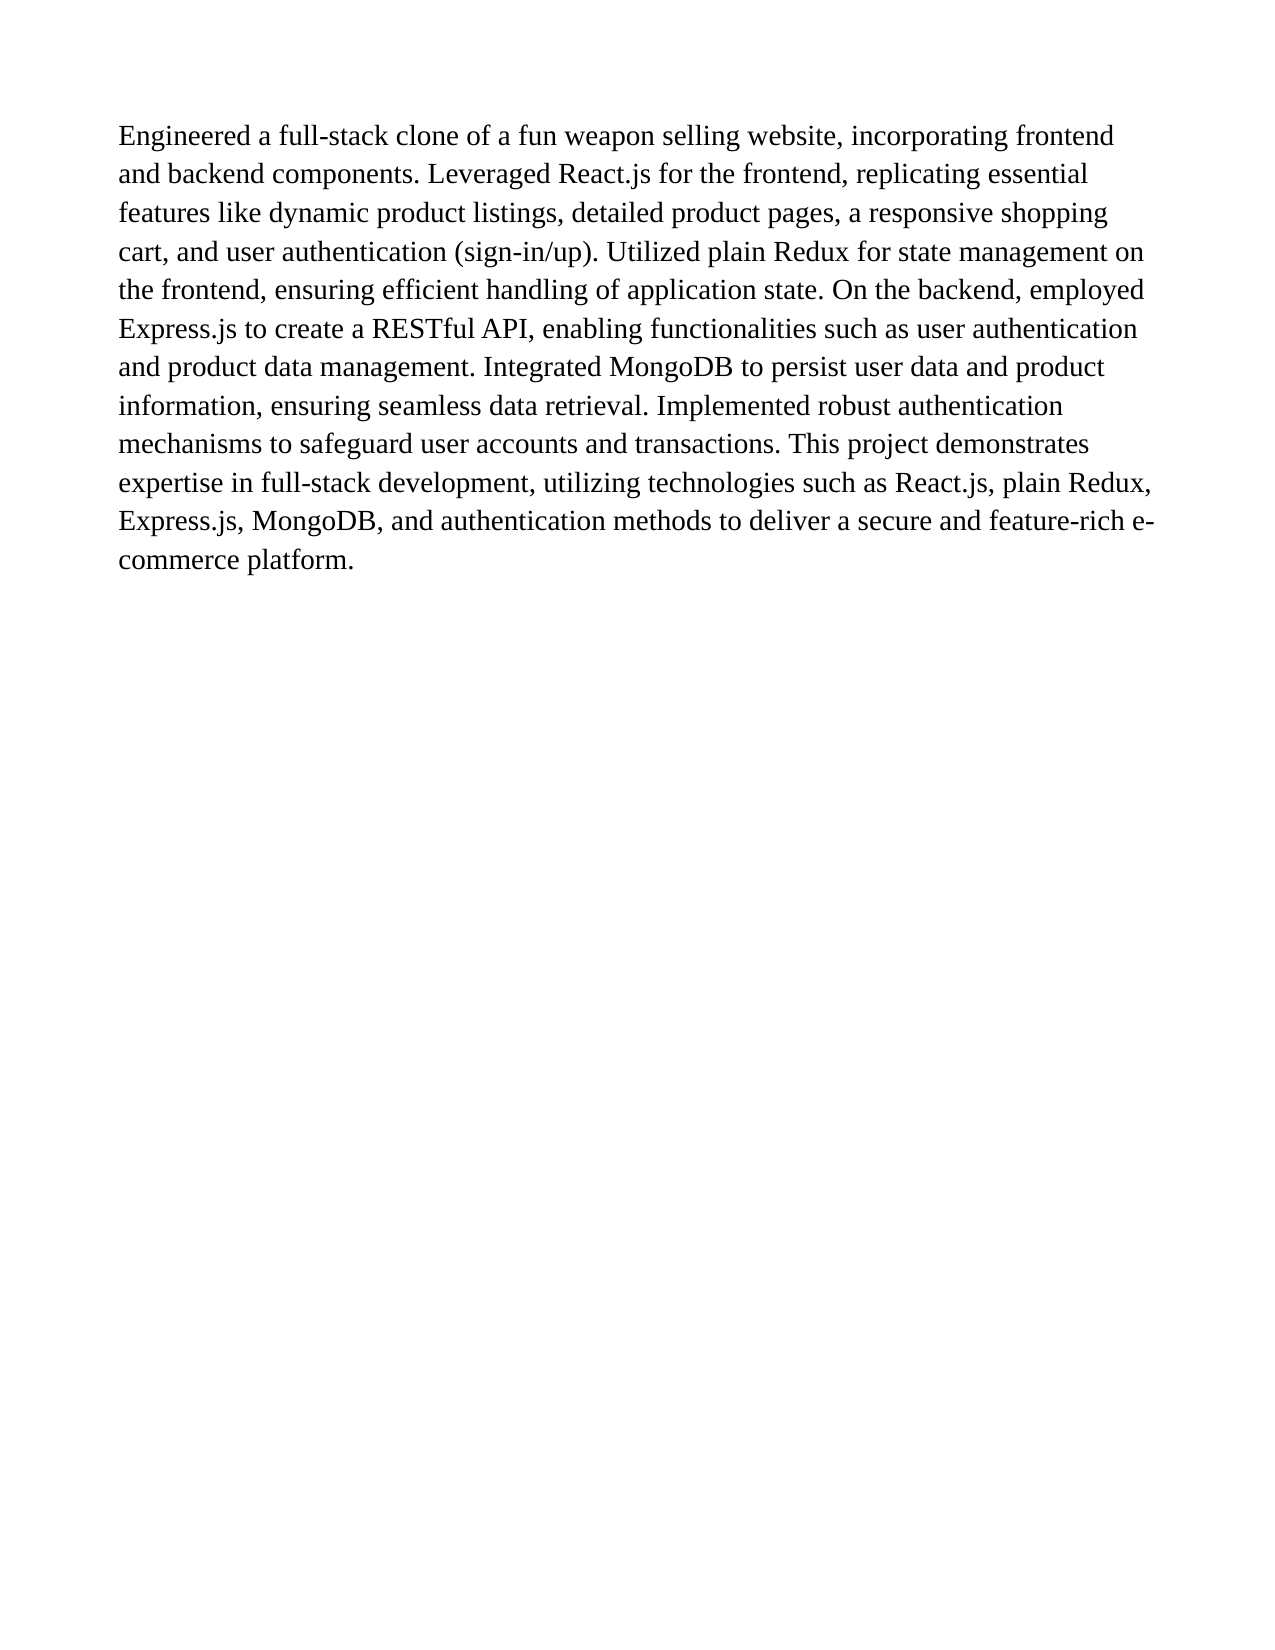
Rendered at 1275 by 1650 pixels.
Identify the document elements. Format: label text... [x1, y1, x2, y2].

text Engineered a full-stack clone of a fun weapon selling website, incorporating frontend and backend components. Leveraged React.js for the frontend, replicating essential features like dynamic product listings, detailed product pages, a responsive shopping cart, and user authentication (sign-in/up). Utilized plain Redux for state management on the frontend, ensuring efficient handling of application state. On the backend, employed Express.js to create a RESTful API, enabling functionalities such as user authentication and product data management. Integrated MongoDB to persist user data and product information, ensuring seamless data retrieval. Implemented robust authentication mechanisms to safeguard user accounts and transactions. This project demonstrates expertise in full-stack development, utilizing technologies such as React.js, plain Redux, Express.js, MongoDB, and authentication methods to deliver a secure and feature-rich e-commerce platform. [118, 118, 1157, 576]
